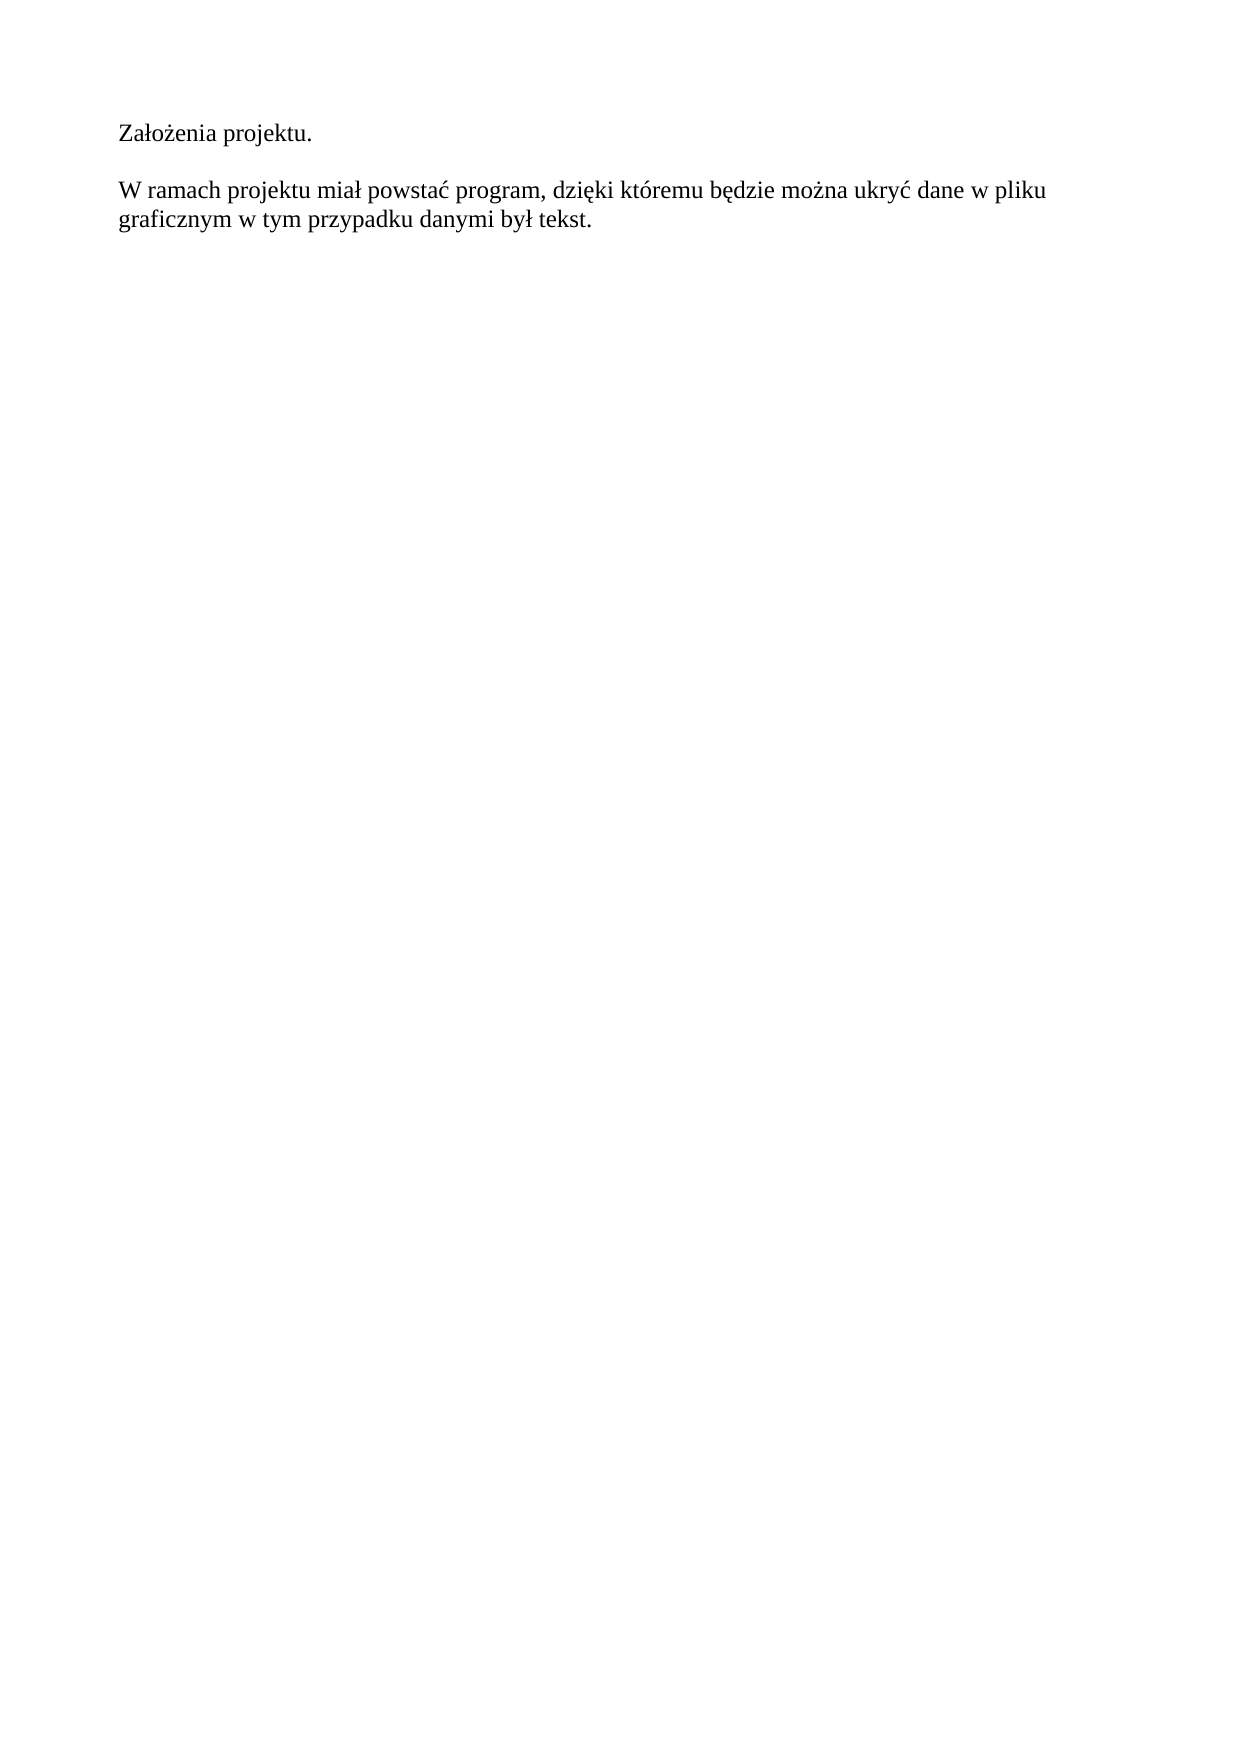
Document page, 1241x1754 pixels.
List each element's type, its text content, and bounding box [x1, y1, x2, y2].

text W ramach projektu miał powstać program, dzięki któremu będzie można ukryć dane w pliku graficznym w tym przypadku danymi był tekst. [118, 176, 1122, 233]
text Założenia projektu. [118, 118, 1122, 147]
